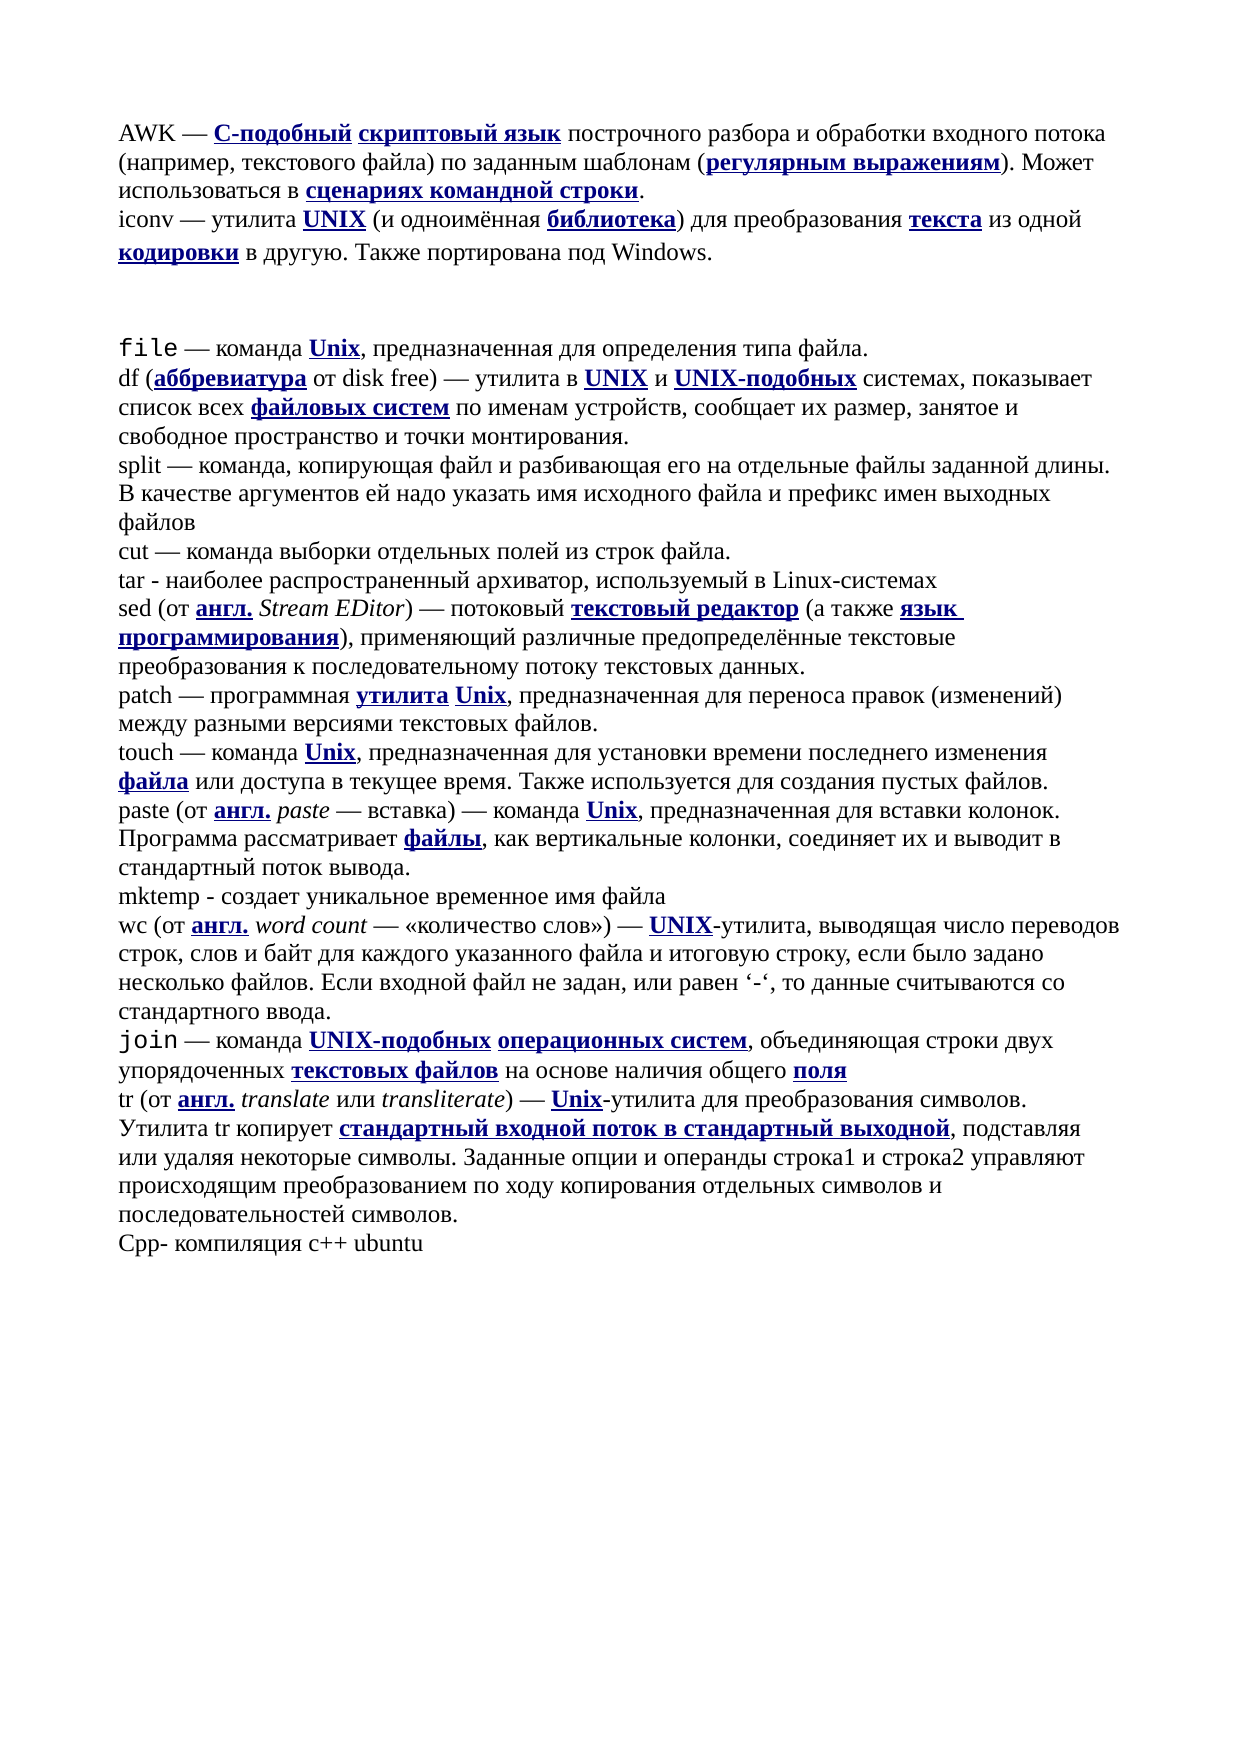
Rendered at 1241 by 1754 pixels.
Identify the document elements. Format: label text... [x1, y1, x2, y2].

text split — команда, копирующая файл и разбивающая его на отдельные файлы заданной длины. В качестве аргументов ей надо указать имя исходного файла и префикс имен выходных файлов [118, 450, 1122, 536]
text paste (от англ. paste — вставка) — команда Unix, предназначенная для вставки колонок. Программа рассматривает файлы, как вертикальные колонки, соединяет их и выводит в стандартный поток вывода. [118, 795, 1122, 881]
text wc (от англ. word count — «количество слов») — UNIX-утилита, выводящая число переводов строк, слов и байт для каждого указанного файла и итоговую строку, если было задано несколько файлов. Если входной файл не задан, или равен ‘-‘, то данные считываются со стандартного ввода. [118, 910, 1122, 1025]
text join — команда UNIX-подобных операционных систем, объединяющая строки двух упорядоченных текстовых файлов на основе наличия общего поля [118, 1025, 1122, 1084]
text df (аббревиатура от disk free) — утилита в UNIX и UNIX-подобных системах, показывает список всех файловых систем по именам устройств, сообщает их размер, занятое и свободное пространство и точки монтирования. [118, 363, 1122, 450]
text touch — команда Unix, предназначенная для установки времени последнего изменения файла или доступа в текущее время. Также используется для создания пустых файлов. [118, 737, 1122, 795]
text tr (от англ. translate или transliterate) — Unix-утилита для преобразования символов. Утилита tr копирует стандартный входной поток в стандартный выходной, подставляя или удаляя некоторые символы. Заданные опции и операнды строка1 и строка2 управляют происходящим преобразованием по ходу копирования отдельных символов и последовательностей символов. [118, 1084, 1122, 1228]
text iconv — утилита UNIX (и одноимённая библиотека) для преобразования текста из одной кодировки в другую. Также портирована под Windows. [118, 204, 1122, 266]
text mktemp - создает уникальное временное имя файла [118, 881, 1122, 910]
text sed (от англ. Stream EDitor) — потоковый текстовый редактор (а также язык программирования), применяющий различные предопределённые текстовые преобразования к последовательному потоку текстовых данных. [118, 593, 1122, 680]
text tar - наиболее распространенный архиватор, используемый в Linux-системах [118, 565, 1122, 593]
text patch — программная утилита Unix, предназначенная для переноса правок (изменений) между разными версиями текстовых файлов. [118, 680, 1122, 737]
text Cpp- компиляция c++ ubuntu [118, 1228, 1122, 1257]
text AWK — C-подобный скриптовый язык построчного разбора и обработки входного потока (например, текстового файла) по заданным шаблонам (регулярным выражениям). Может использоваться в сценариях командной строки. [118, 118, 1122, 204]
text file — команда Unix, предназначенная для определения типа файла. [118, 333, 1122, 363]
text cut — команда выборки отдельных полей из строк файла. [118, 536, 1122, 565]
